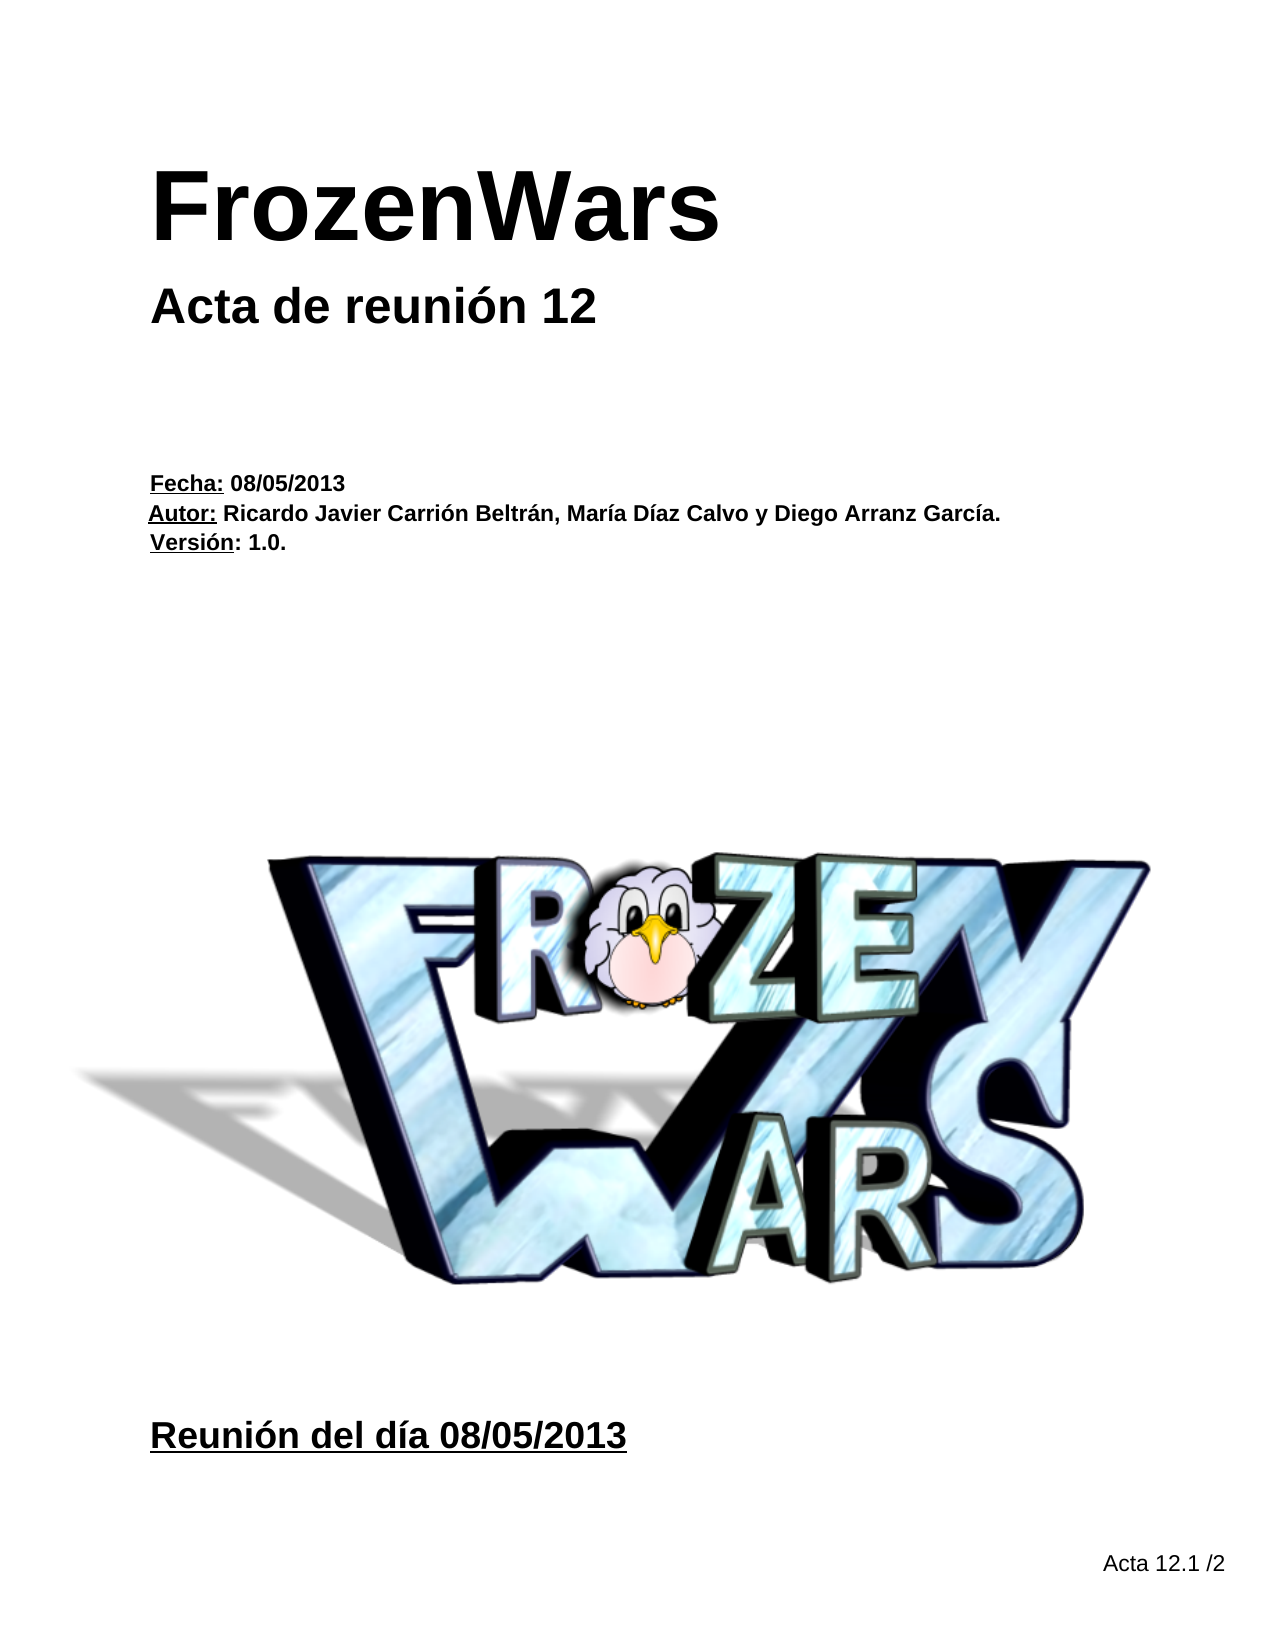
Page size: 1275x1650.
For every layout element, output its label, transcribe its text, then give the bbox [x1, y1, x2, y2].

picture [59, 847, 1152, 1286]
text Acta de reunión 12 [150, 278, 1125, 334]
text Autor: Ricardo Javier Carrión Beltrán, María Díaz Calvo y Diego Arranz García. [148, 500, 1108, 526]
text Fecha: 08/05/2013 [150, 471, 1125, 497]
text Reunión del día 08/05/2013 [150, 1414, 1125, 1456]
text FrozenWars [150, 150, 1125, 262]
text Versión: 1.0. [150, 530, 1125, 555]
